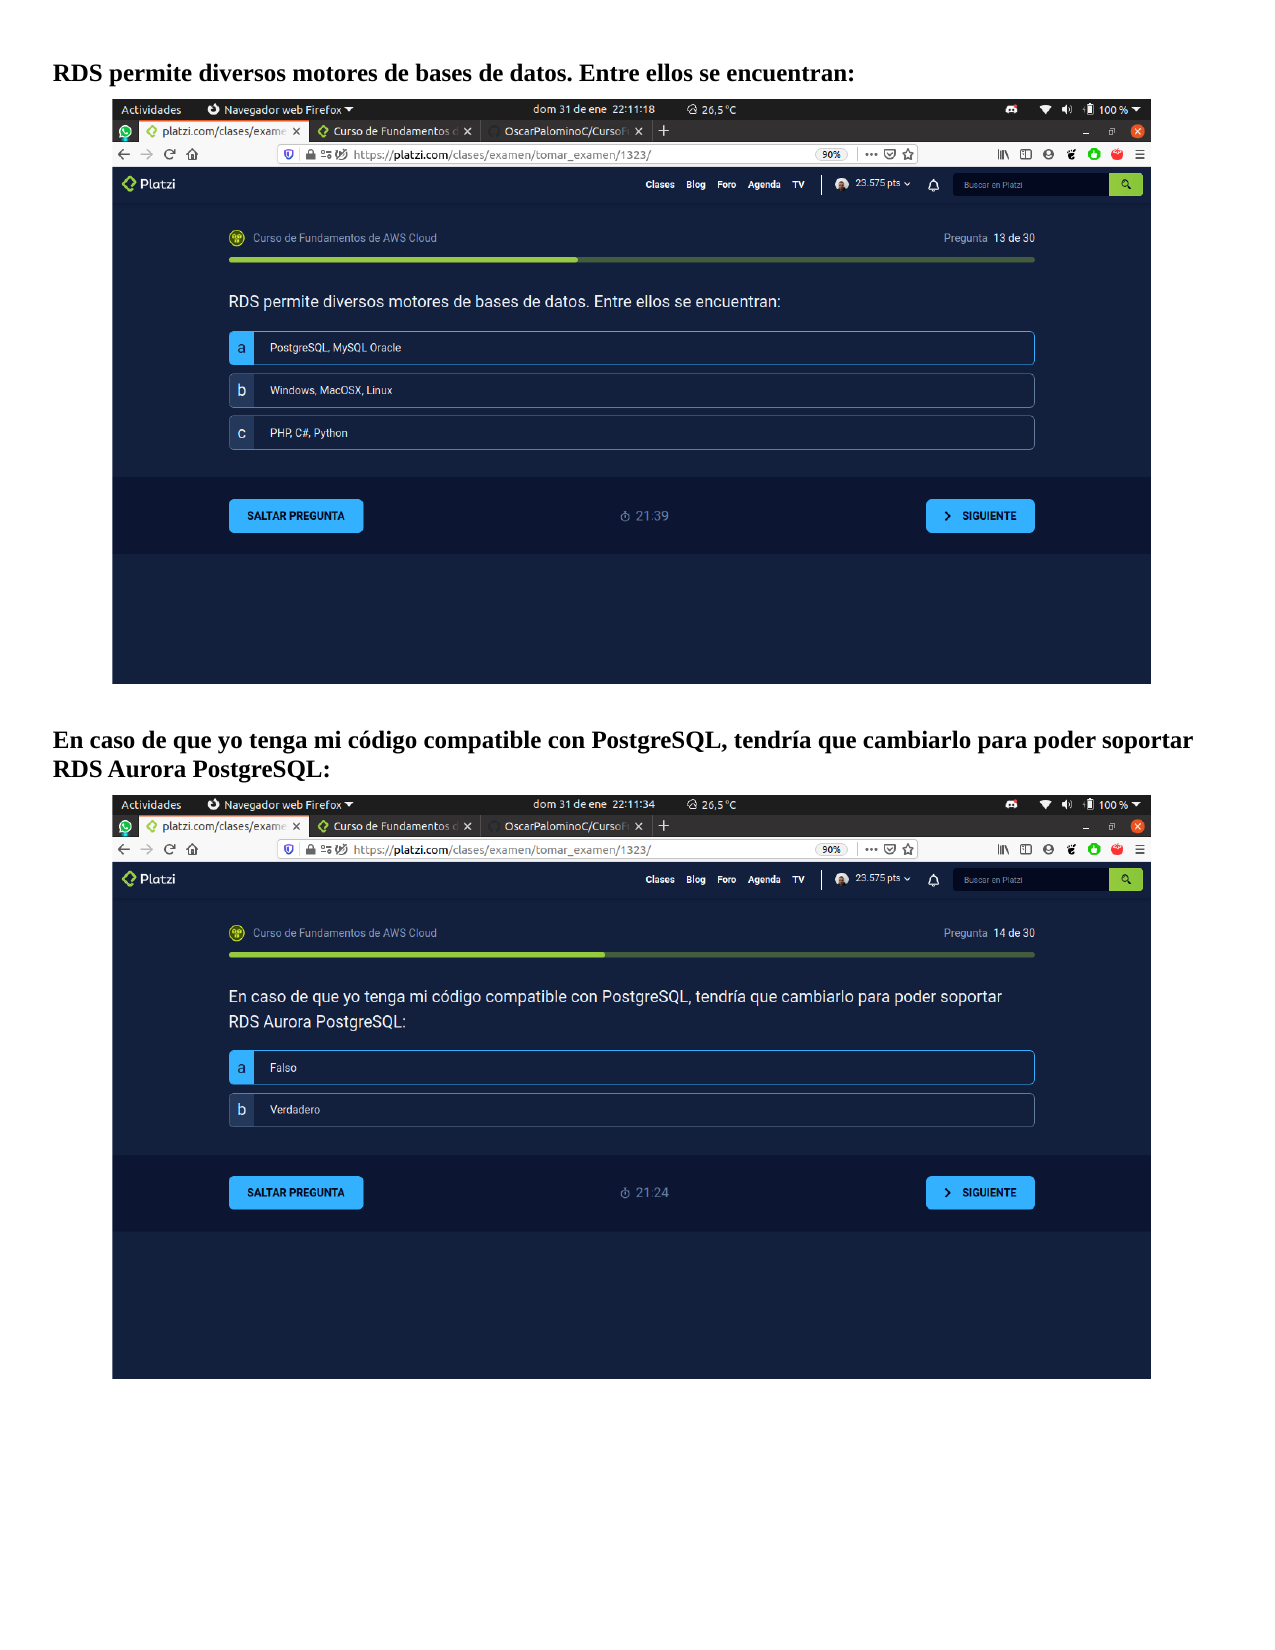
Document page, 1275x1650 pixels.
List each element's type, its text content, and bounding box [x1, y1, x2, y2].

subtitle En caso de que yo tenga mi código compatible con PostgreSQL, tendría que cambiarlo para poder soportar RDS Aurora PostgreSQL: [53, 725, 1211, 782]
subtitle RDS permite diversos motores de bases de datos. Entre ellos se encuentran: [53, 58, 1211, 87]
picture [112, 99, 1151, 684]
picture [112, 795, 1151, 1379]
